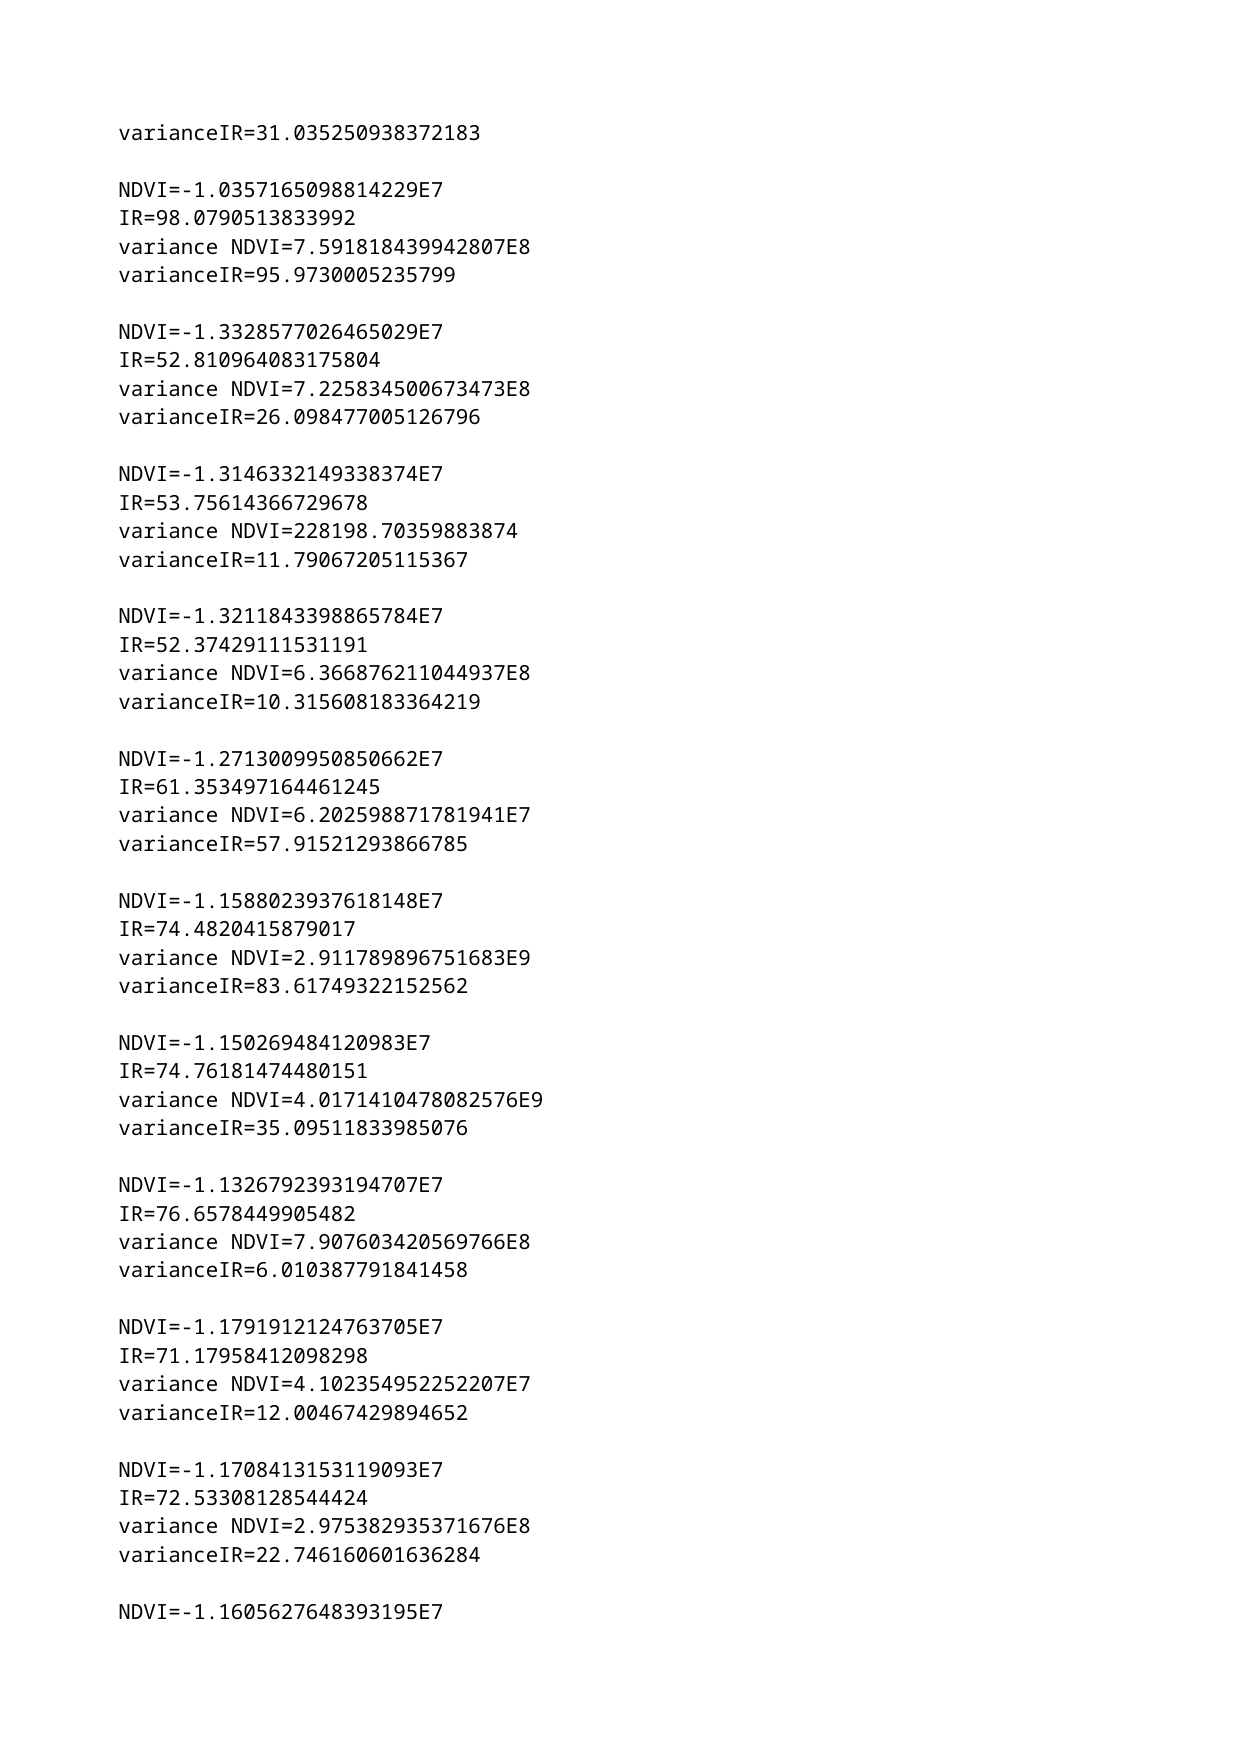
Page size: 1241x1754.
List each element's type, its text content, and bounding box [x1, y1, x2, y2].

text IR=74.76181474480151 [118, 1057, 1122, 1085]
text IR=52.37429111531191 [118, 630, 1122, 658]
text NDVI=-1.1588023937618148E7 [118, 886, 1122, 914]
text variance NDVI=2.911789896751683E9 [118, 943, 1122, 971]
text varianceIR=83.61749322152562 [118, 971, 1122, 1000]
text IR=74.4820415879017 [118, 914, 1122, 943]
text NDVI=-1.150269484120983E7 [118, 1028, 1122, 1057]
text IR=53.75614366729678 [118, 488, 1122, 516]
text varianceIR=11.79067205115367 [118, 545, 1122, 573]
text variance NDVI=4.0171410478082576E9 [118, 1085, 1122, 1113]
text varianceIR=57.91521293866785 [118, 829, 1122, 857]
text variance NDVI=7.225834500673473E8 [118, 374, 1122, 402]
text variance NDVI=7.591818439942807E8 [118, 232, 1122, 260]
text IR=52.810964083175804 [118, 346, 1122, 374]
text IR=98.0790513833992 [118, 203, 1122, 232]
text varianceIR=10.315608183364219 [118, 687, 1122, 715]
text NDVI=-1.1326792393194707E7 [118, 1170, 1122, 1199]
text NDVI=-1.3146332149338374E7 [118, 459, 1122, 488]
text variance NDVI=6.366876211044937E8 [118, 658, 1122, 687]
text varianceIR=6.010387791841458 [118, 1256, 1122, 1284]
text variance NDVI=228198.70359883874 [118, 516, 1122, 545]
text varianceIR=22.746160601636284 [118, 1540, 1122, 1568]
text varianceIR=26.098477005126796 [118, 402, 1122, 431]
text NDVI=-1.3211843398865784E7 [118, 602, 1122, 630]
text NDVI=-1.3328577026465029E7 [118, 317, 1122, 346]
text variance NDVI=4.102354952252207E7 [118, 1369, 1122, 1398]
text IR=72.53308128544424 [118, 1483, 1122, 1512]
text NDVI=-1.0357165098814229E7 [118, 175, 1122, 203]
text NDVI=-1.2713009950850662E7 [118, 744, 1122, 772]
text varianceIR=12.00467429894652 [118, 1398, 1122, 1426]
text varianceIR=95.9730005235799 [118, 260, 1122, 289]
text varianceIR=35.09511833985076 [118, 1113, 1122, 1142]
text IR=76.6578449905482 [118, 1199, 1122, 1227]
text NDVI=-1.1708413153119093E7 [118, 1455, 1122, 1483]
text variance NDVI=6.202598871781941E7 [118, 801, 1122, 829]
text IR=71.17958412098298 [118, 1341, 1122, 1369]
text variance NDVI=7.907603420569766E8 [118, 1227, 1122, 1256]
text variance NDVI=2.975382935371676E8 [118, 1512, 1122, 1540]
text IR=61.353497164461245 [118, 772, 1122, 801]
text NDVI=-1.1791912124763705E7 [118, 1312, 1122, 1341]
text NDVI=-1.1605627648393195E7 [118, 1597, 1122, 1625]
text varianceIR=31.035250938372183 [118, 118, 1122, 147]
